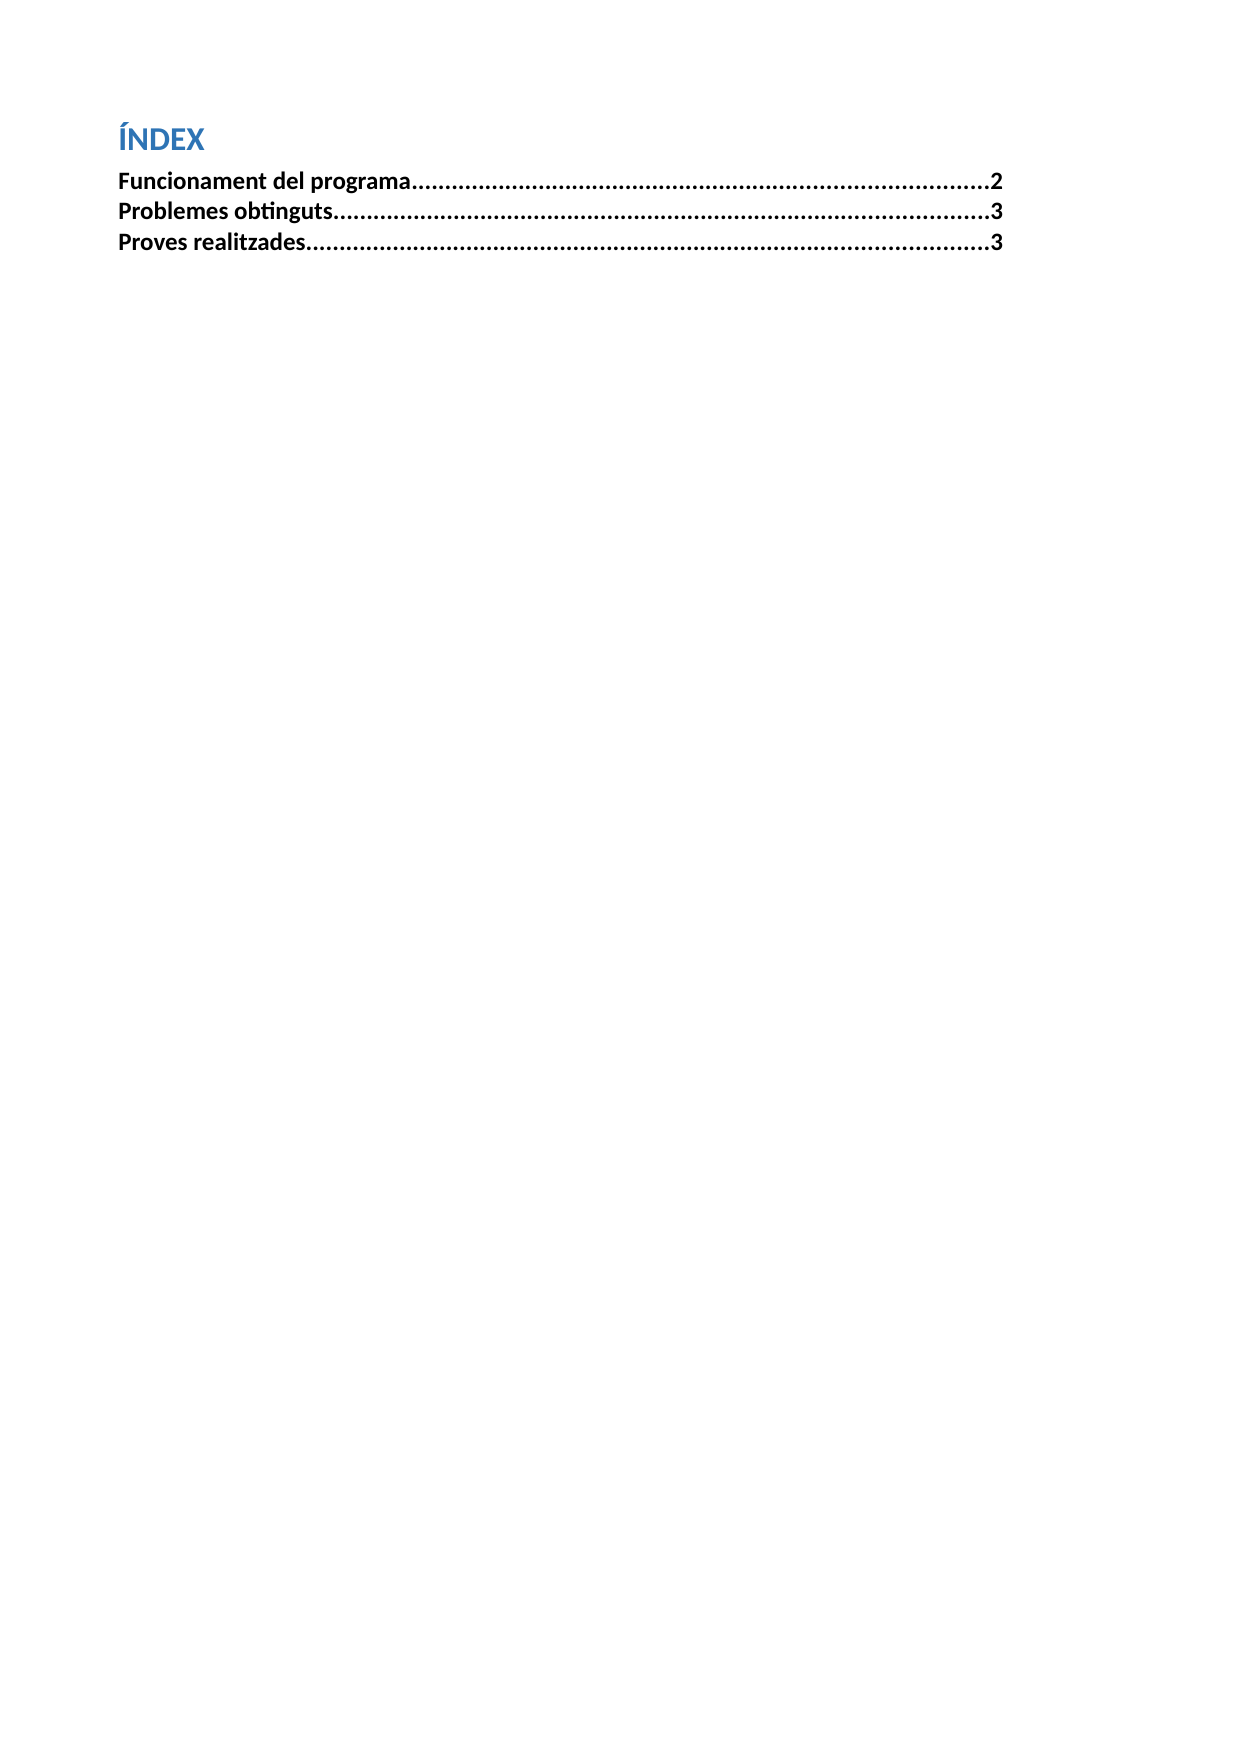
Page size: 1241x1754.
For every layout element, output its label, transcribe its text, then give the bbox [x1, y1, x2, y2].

text ÍNDEX [118, 118, 1122, 159]
text Funcionament del programa 2 Problemes obtinguts 3 Proves realitzades 3 [118, 165, 1122, 256]
